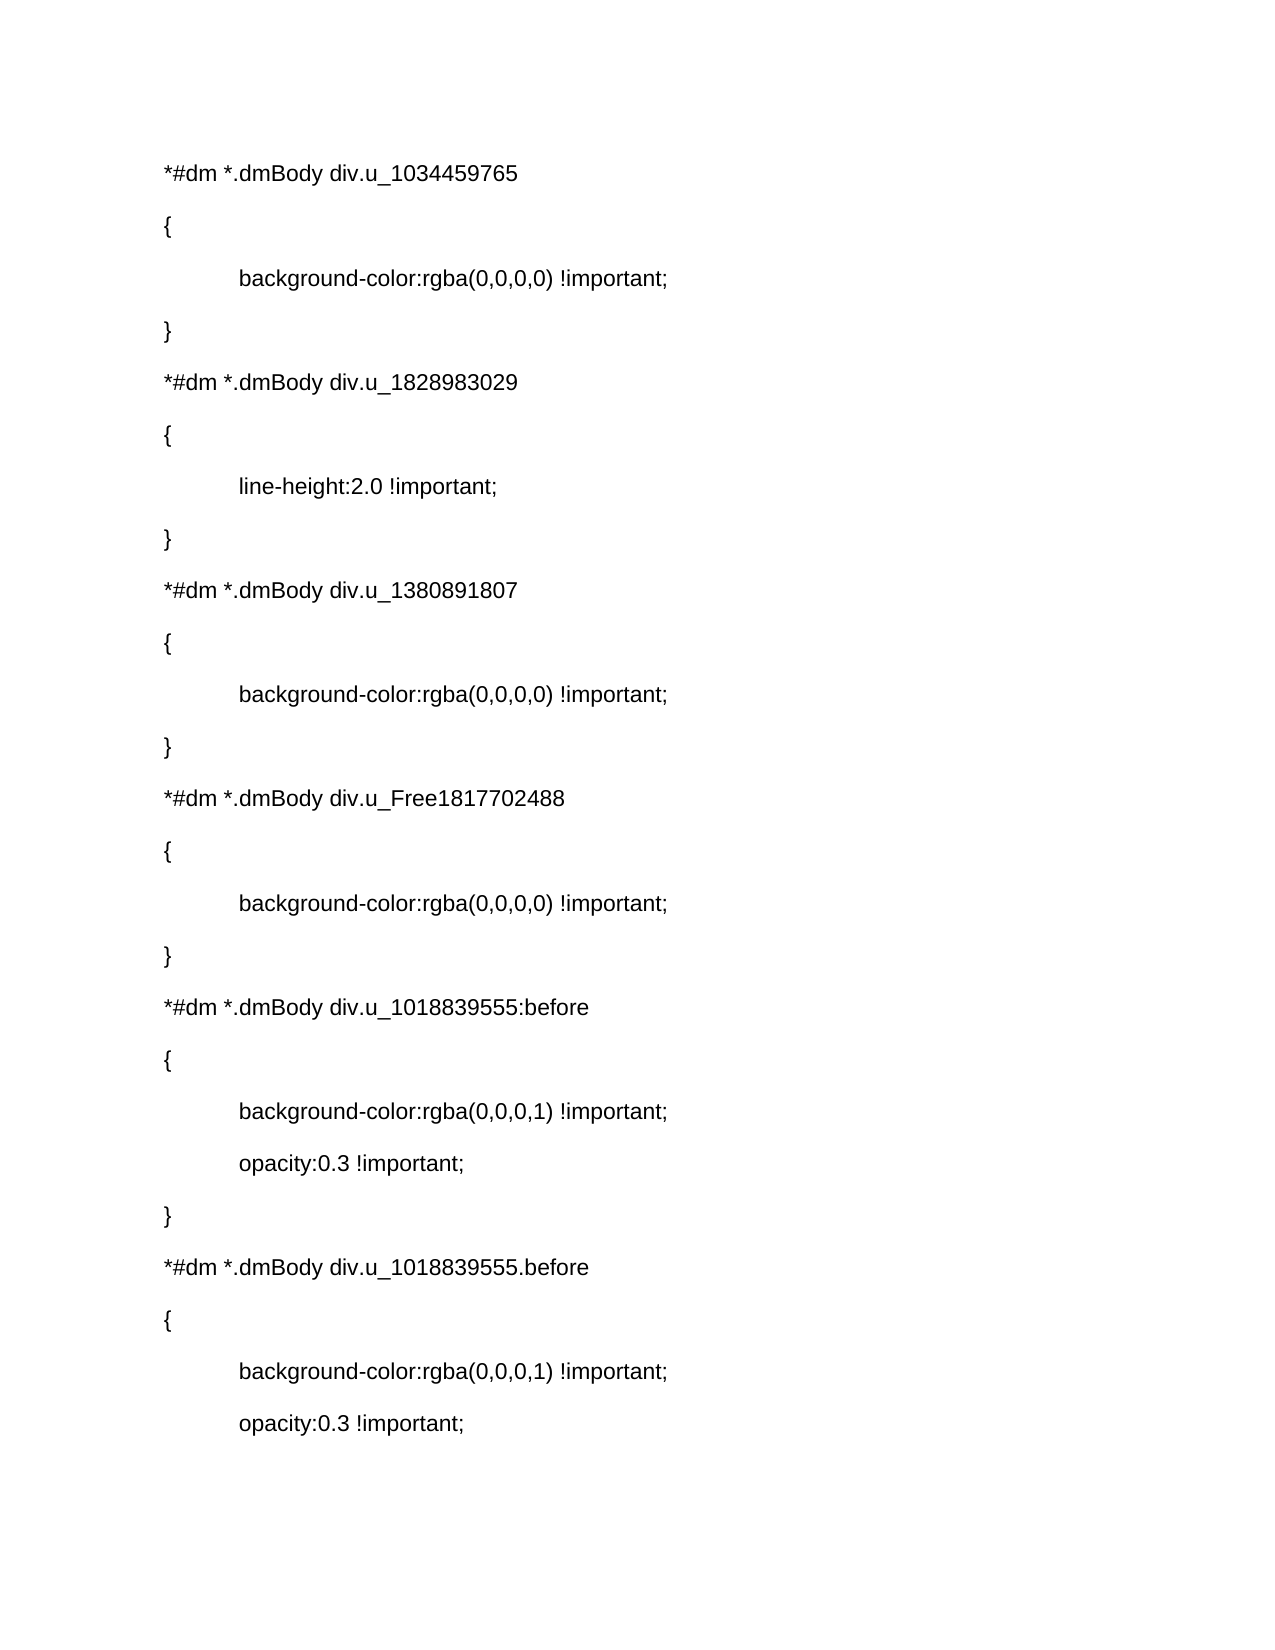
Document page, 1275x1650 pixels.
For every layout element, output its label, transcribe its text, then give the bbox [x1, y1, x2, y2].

table_cell opacity:0.3 !important; [153, 1140, 1125, 1192]
table_cell { [153, 1296, 1125, 1348]
table_cell } [153, 931, 1125, 983]
table_cell { [153, 827, 1125, 879]
table_cell line-height:2.0 !important; [153, 463, 1125, 514]
table_cell { [153, 619, 1125, 671]
table_cell *#dm *.dmBody div.u_1828983029 [153, 358, 1125, 410]
table_cell background-color:rgba(0,0,0,0) !important; [153, 671, 1125, 723]
table_cell { [153, 410, 1125, 462]
table_cell *#dm *.dmBody div.u_1018839555.before [153, 1244, 1125, 1296]
table_cell } [153, 306, 1125, 358]
table_cell *#dm *.dmBody div.u_1380891807 [153, 567, 1125, 619]
table_cell background-color:rgba(0,0,0,1) !important; [153, 1088, 1125, 1139]
table_cell } [153, 723, 1125, 775]
table_cell *#dm *.dmBody div.u_1018839555:before [153, 983, 1125, 1035]
table_cell } [153, 1192, 1125, 1244]
table_cell background-color:rgba(0,0,0,1) !important; [153, 1348, 1125, 1400]
table_cell opacity:0.3 !important; [153, 1400, 1125, 1452]
table_cell *#dm *.dmBody div.u_Free1817702488 [153, 775, 1125, 827]
table_cell background-color:rgba(0,0,0,0) !important; [153, 879, 1125, 931]
table_cell background-color:rgba(0,0,0,0) !important; [153, 254, 1125, 306]
table_cell { [153, 1035, 1125, 1087]
table_cell { [153, 202, 1125, 254]
table_cell *#dm *.dmBody div.u_1034459765 [153, 150, 1125, 202]
table_cell } [153, 515, 1125, 567]
